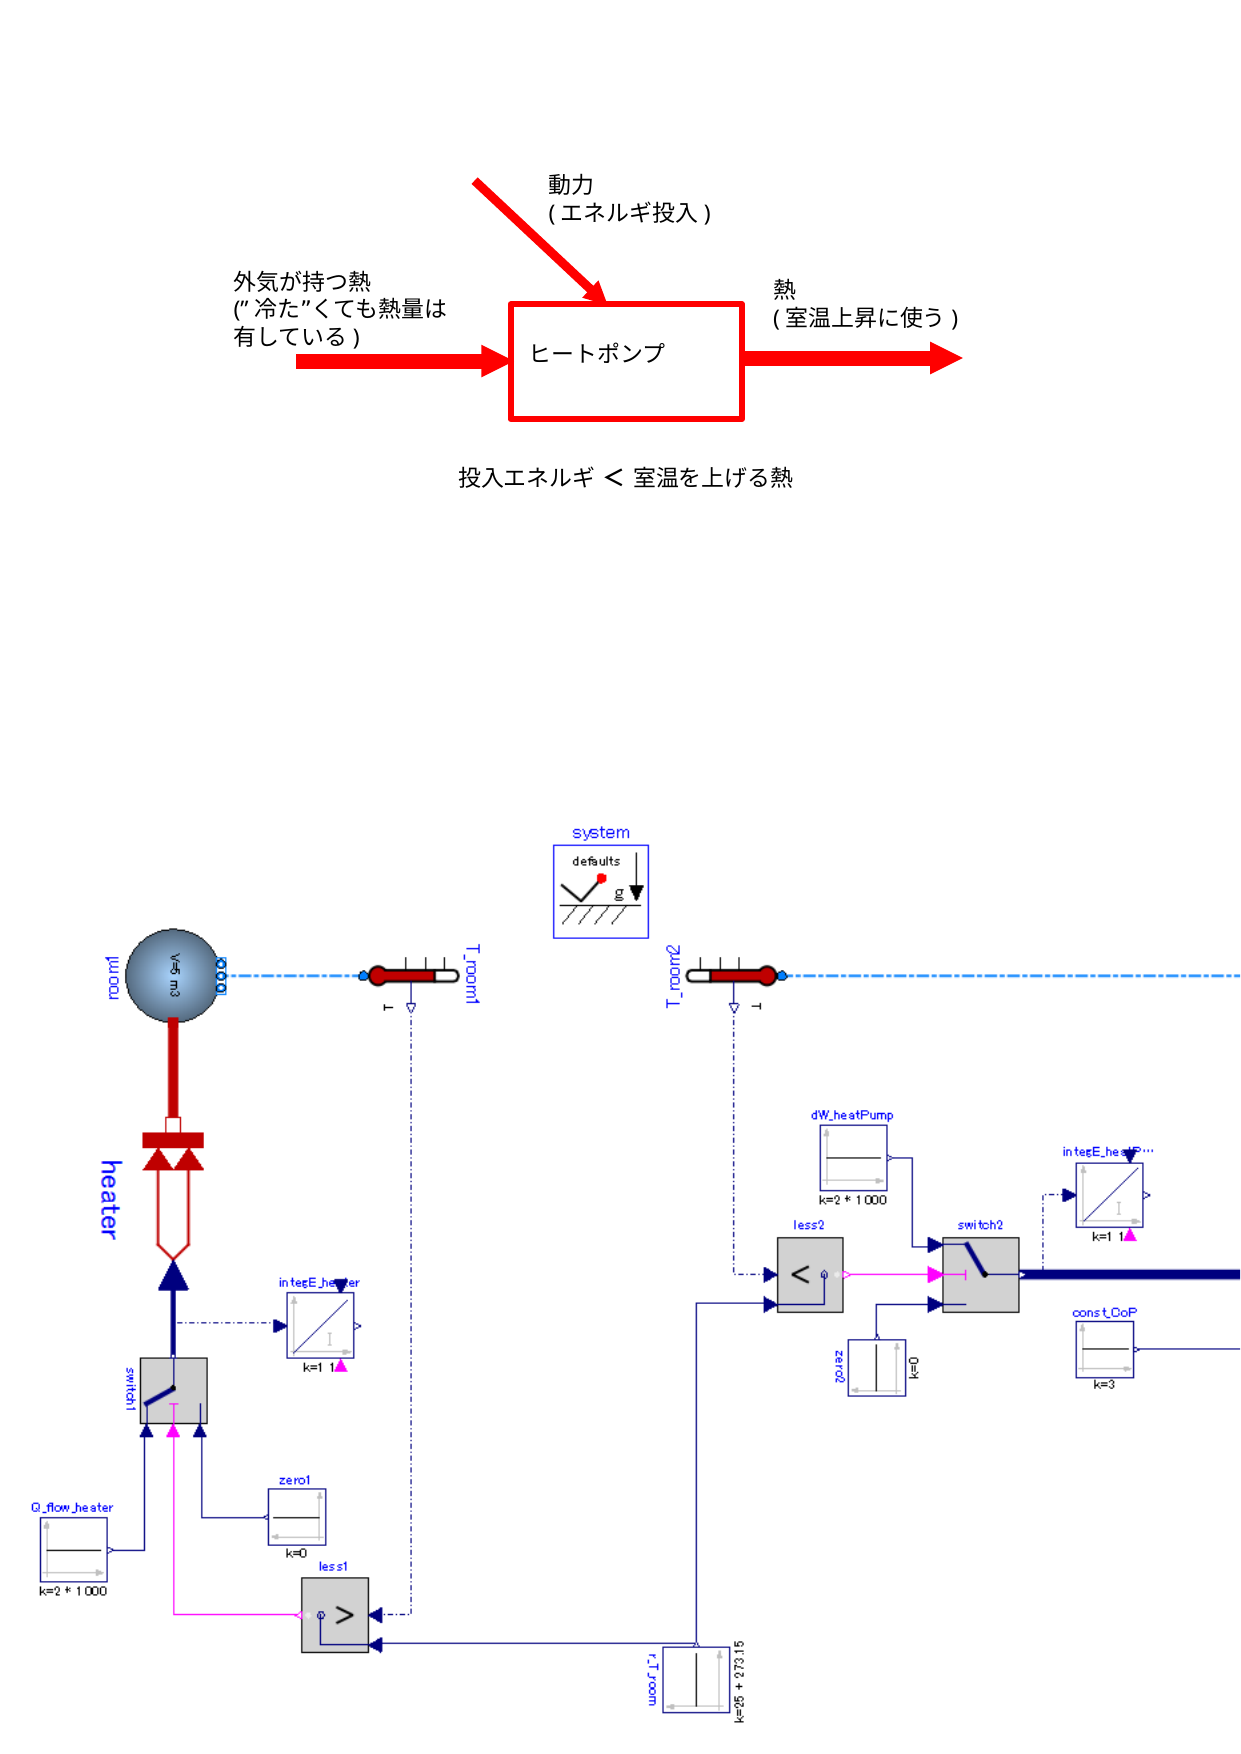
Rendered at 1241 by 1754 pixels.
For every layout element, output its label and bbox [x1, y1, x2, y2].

picture [0, 799, 1241, 1754]
